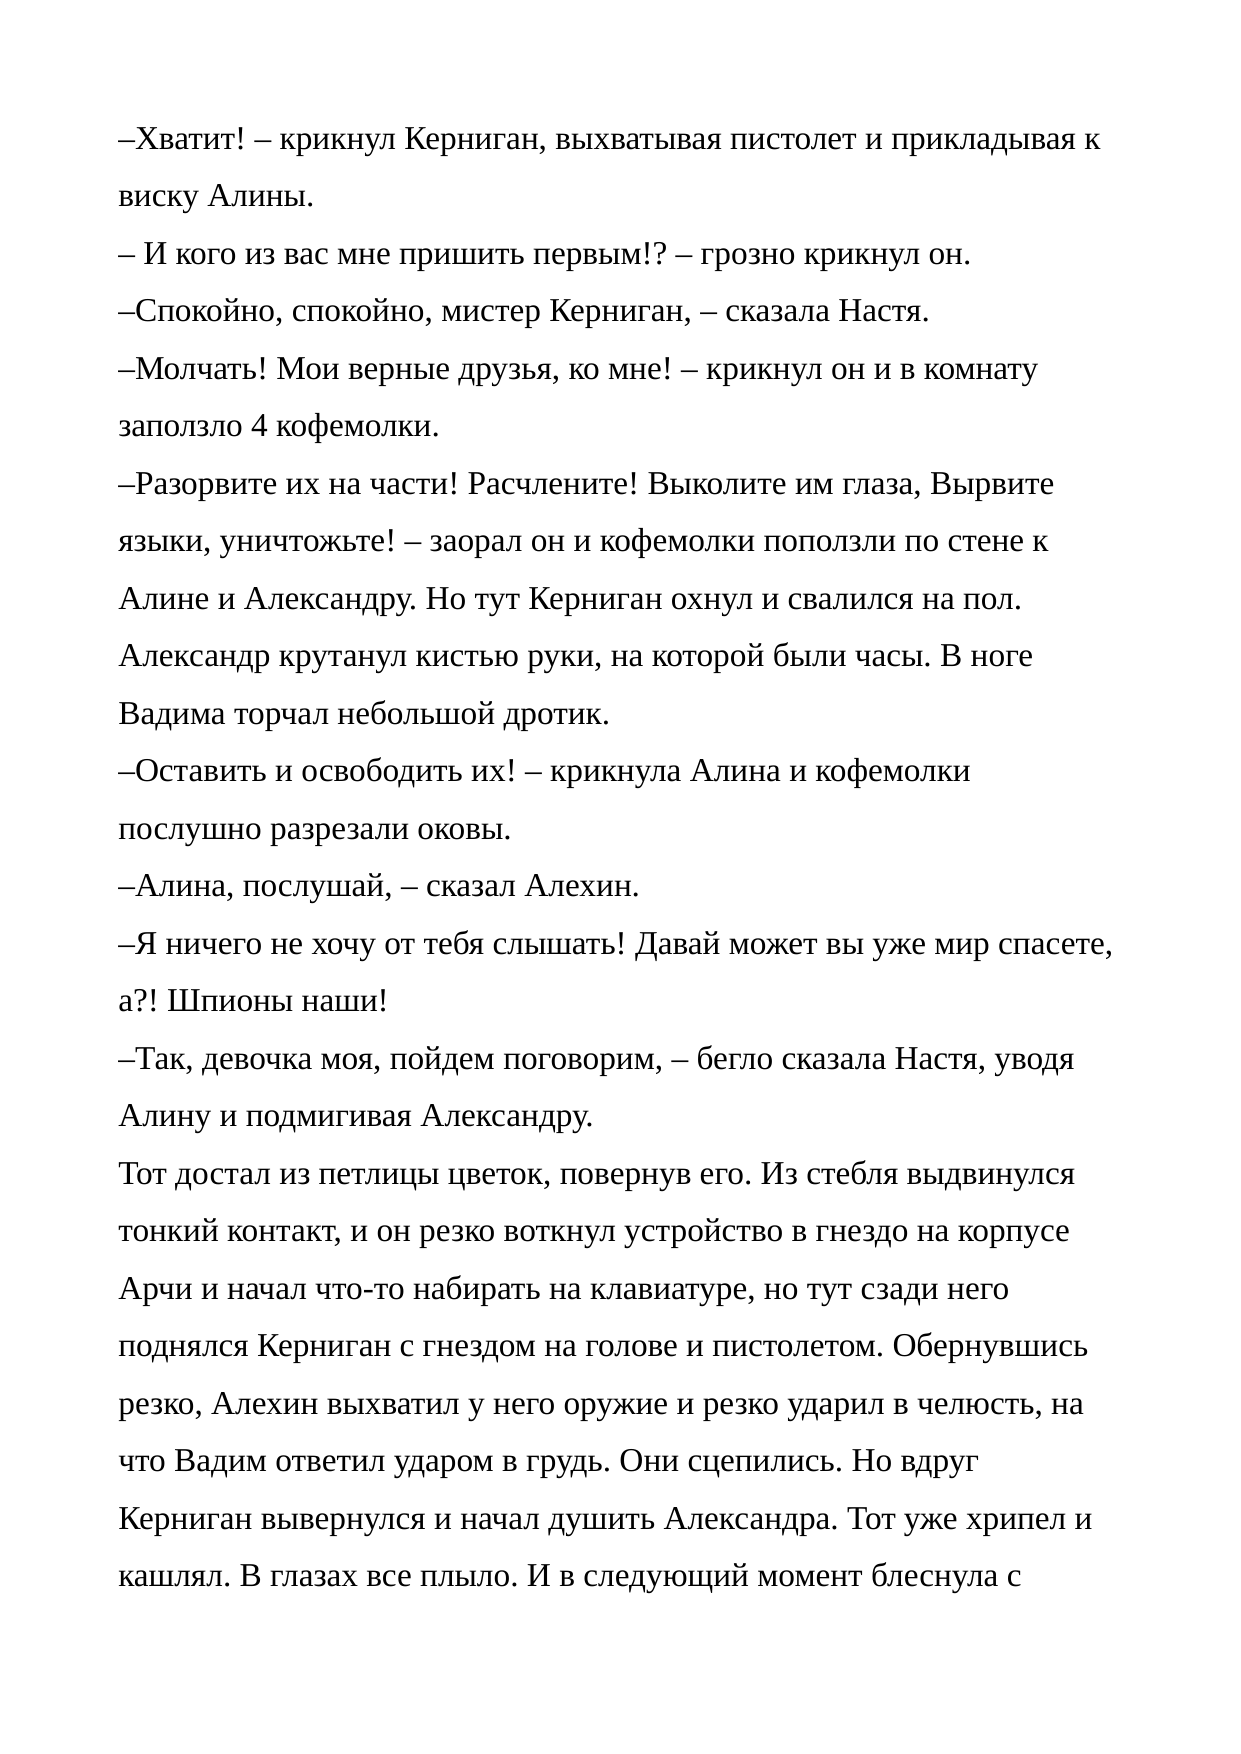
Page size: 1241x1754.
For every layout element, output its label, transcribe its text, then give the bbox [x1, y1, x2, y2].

text – И кого из вас мне пришить первым!? – грозно крикнул он. [118, 233, 1122, 271]
text –Спокойно, спокойно, мистер Керниган, – сказала Настя. [118, 291, 1122, 329]
text –Так, девочка моя, пойдем поговорим, – бегло сказала Настя, уводя Алину и подмигивая Александру. [118, 1038, 1122, 1134]
text –Молчать! Мои верные друзья, ко мне! – крикнул он и в комнату заползло 4 кофемолки. [118, 348, 1122, 444]
text –Разорвите их на части! Расчлените! Выколите им глаза, Вырвите языки, уничтожьте! – заорал он и кофемолки поползли по стене к Алине и Александру. Но тут Керниган охнул и свалился на пол. Александр крутанул кистью руки, на которой были часы. В ноге Вадима торчал небольшой дротик. [118, 463, 1122, 731]
text Тот достал из петлицы цветок, повернув его. Из стебля выдвинулся тонкий контакт, и он резко воткнул устройство в гнездо на корпусе Арчи и начал что-то набирать на клавиатуре, но тут сзади него поднялся Керниган с гнездом на голове и пистолетом. Обернувшись резко, Алехин выхватил у него оружие и резко ударил в челюсть, на что Вадим ответил ударом в грудь. Они сцепились. Но вдруг Керниган вывернулся и начал душить Александра. Тот уже хрипел и кашлял. В глазах все плыло. И в следующий момент блеснула с [118, 1153, 1122, 1594]
text –Оставить и освободить их! – крикнула Алина и кофемолки послушно разрезали оковы. [118, 751, 1122, 846]
text –Я ничего не хочу от тебя слышать! Давай может вы уже мир спасете, а?! Шпионы наши! [118, 923, 1122, 1019]
text –Алина, послушай, – сказал Алехин. [118, 866, 1122, 904]
text –Хватит! – крикнул Керниган, выхватывая пистолет и прикладывая к виску Алины. [118, 118, 1122, 214]
